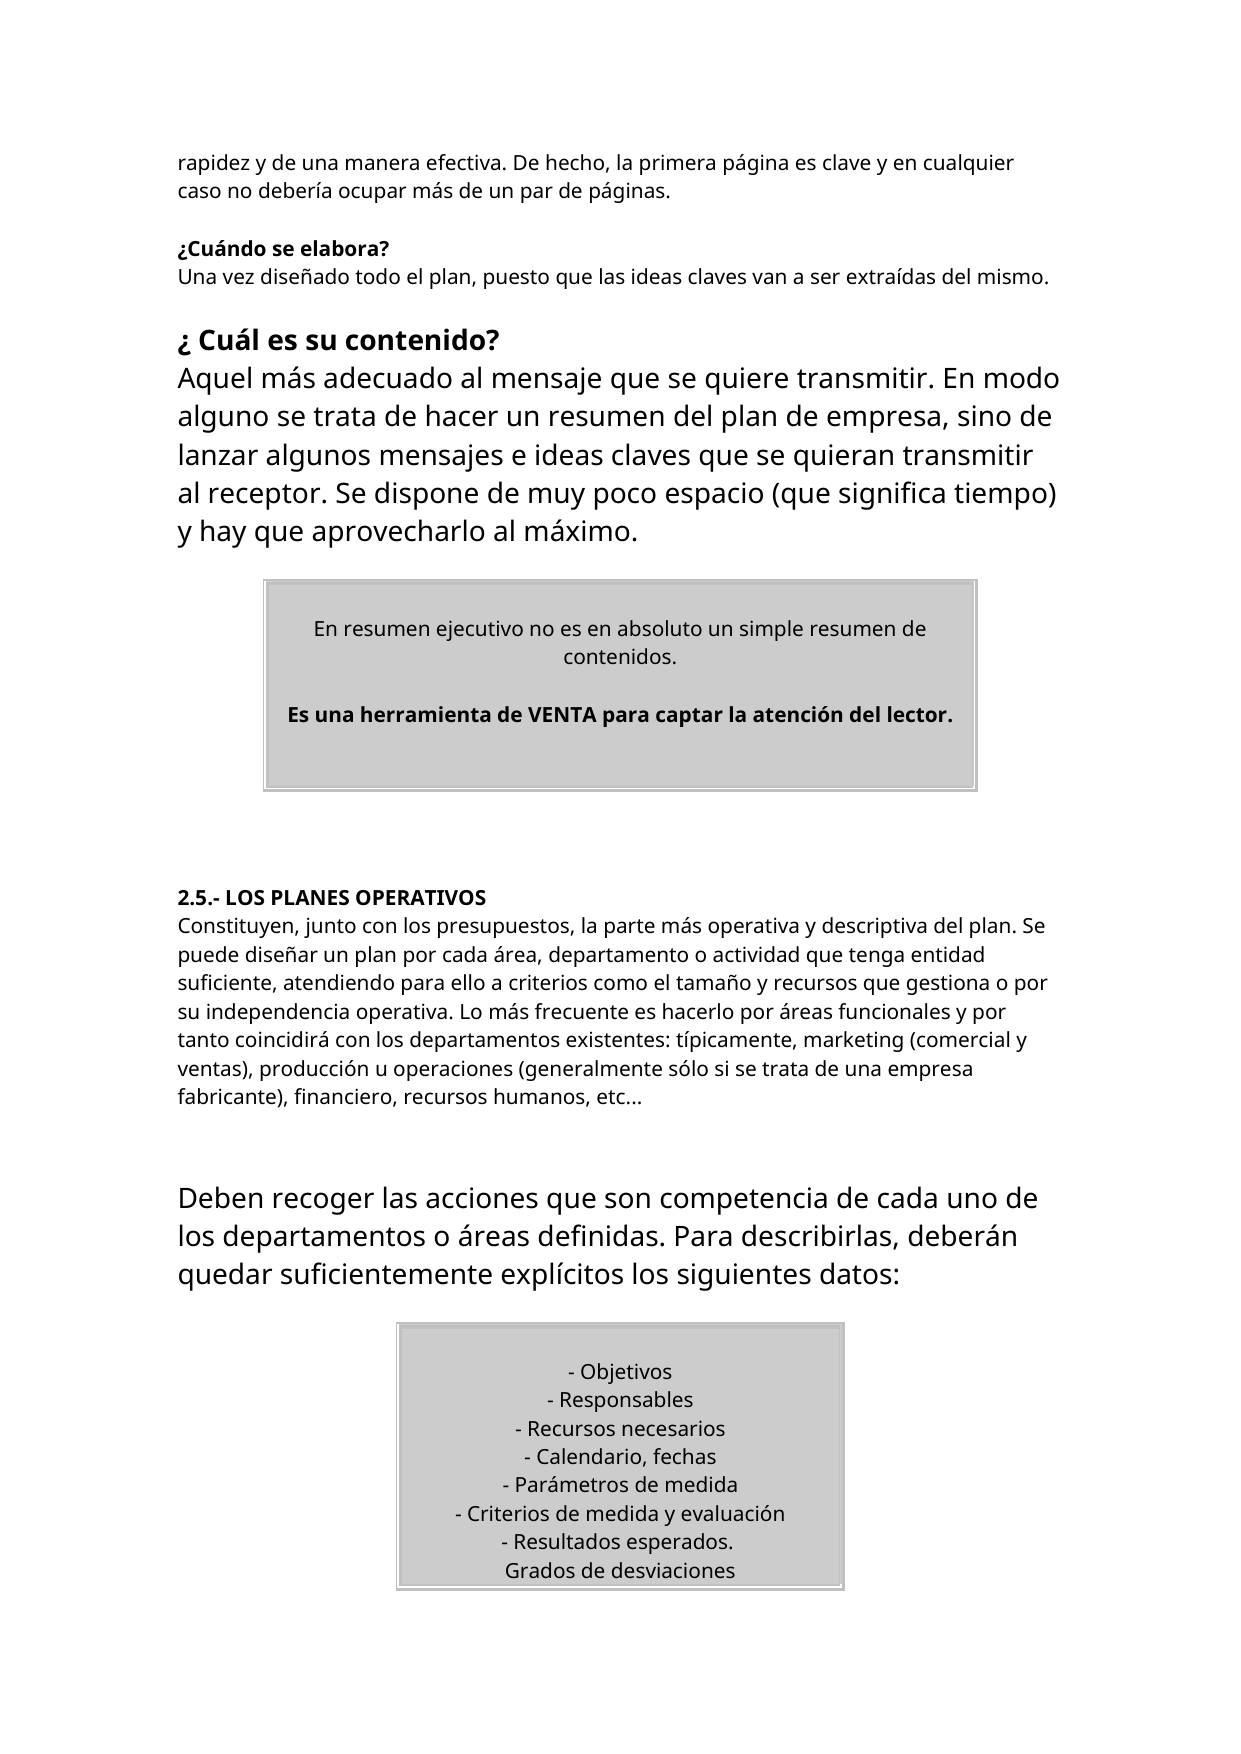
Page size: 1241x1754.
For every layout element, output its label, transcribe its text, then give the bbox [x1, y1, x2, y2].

text 2.5.- LOS PLANES OPERATIVOS Constituyen, junto con los presupuestos, la parte más operativa y descriptiva del plan. Se puede diseñar un plan por cada área, departamento o actividad que tenga entidad suficiente, atendiendo para ello a criterios como el tamaño y recursos que gestiona o por su independencia operativa. Lo más frecuente es hacerlo por áreas funcionales y por tanto coincidirá con los departamentos existentes: típicamente, marketing (comercial y ventas), producción u operaciones (generalmente sólo si se trata de una empresa fabricante), financiero, recursos humanos, etc... [177, 883, 1063, 1111]
table_header - Objetivos - Responsables - Recursos necesarios - Calendario, fechas - Parámetros de medida - Criterios de medida y evaluación - Resultados esperados. Grados de desviaciones [402, 1329, 839, 1584]
text rapidez y de una manera efectiva. De hecho, la primera página es clave y en cualquier caso no debería ocupar más de un par de páginas. [177, 148, 1063, 204]
text ¿ Cuál es su contenido? Aquel más adecuado al mensaje que se quiere transmitir. En modo alguno se trata de hacer un resumen del plan de empresa, sino de lanzar algunos mensajes e ideas claves que se quieran transmitir al receptor. Se dispone de muy poco espacio (que significa tiempo) y hay que aprovecharlo al máximo. [177, 320, 1063, 550]
text ¿Cuándo se elabora? Una vez diseñado todo el plan, puesto que las ideas claves van a ser extraídas del mismo. [177, 234, 1063, 291]
text Deben recoger las acciones que son competencia de cada uno de los departamentos o áreas definidas. Para describirlas, deberán quedar suficientemente explícitos los siguientes datos: [177, 1140, 1063, 1293]
table_header En resumen ejecutivo no es en absoluto un simple resumen de contenidos. Es una herramienta de VENTA para captar la atención del lector. [269, 585, 972, 786]
